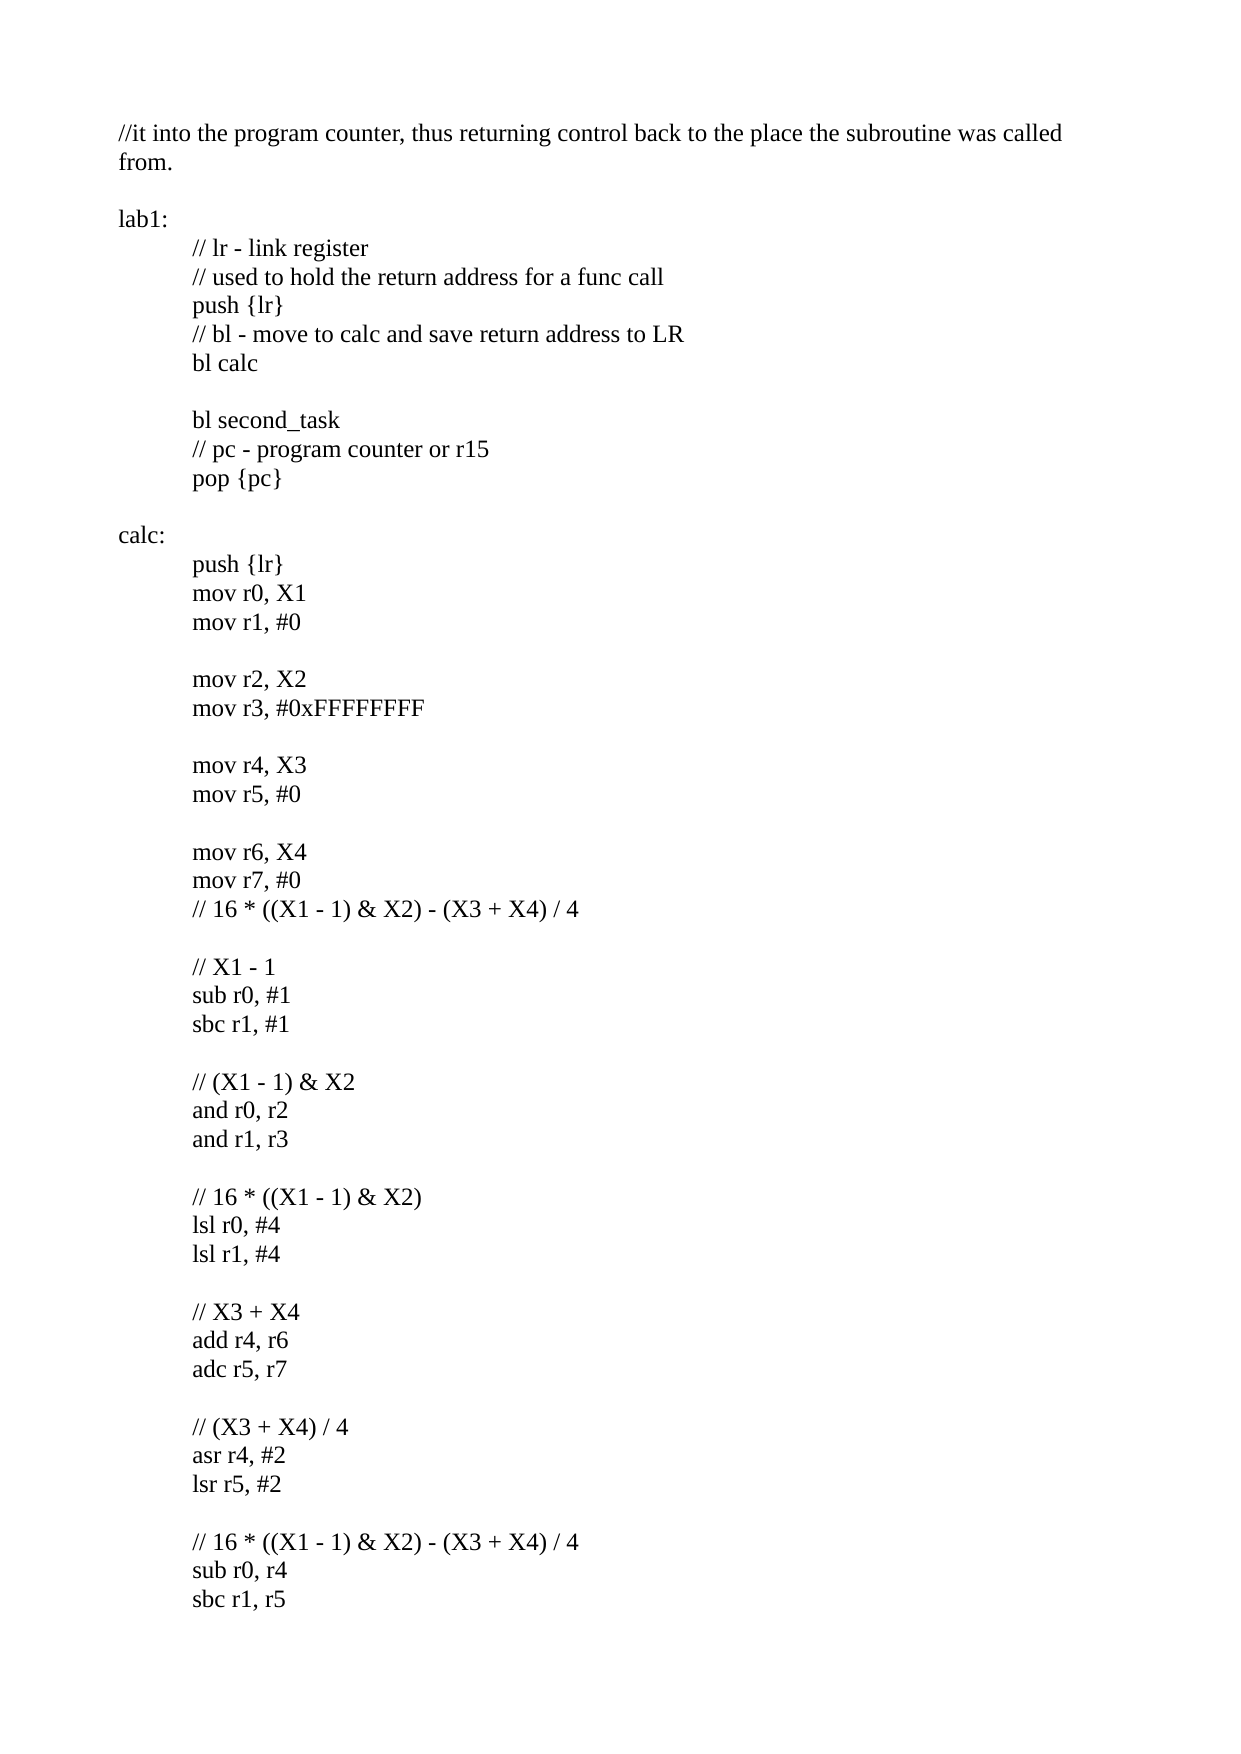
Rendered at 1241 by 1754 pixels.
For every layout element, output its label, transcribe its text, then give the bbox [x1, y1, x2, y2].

text push {lr} [118, 549, 1122, 578]
text lsl r1, #4 [118, 1239, 1122, 1268]
text bl calc [118, 348, 1122, 377]
text bl second_task [118, 406, 1122, 434]
text and r0, r2 [118, 1096, 1122, 1124]
text add r4, r6 [118, 1326, 1122, 1354]
text sbc r1, r5 [118, 1584, 1122, 1613]
text mov r3, #0xFFFFFFFF [118, 693, 1122, 722]
text // 16 * ((X1 - 1) & X2) - (X3 + X4) / 4 [118, 1527, 1122, 1556]
text mov r2, X2 [118, 664, 1122, 693]
text push {lr} [118, 291, 1122, 319]
text // X1 - 1 [118, 952, 1122, 981]
text mov r6, X4 [118, 837, 1122, 866]
text calc: [118, 521, 1122, 549]
text pop {pc} [118, 463, 1122, 492]
text and r1, r3 [118, 1124, 1122, 1153]
text lab1: [118, 204, 1122, 233]
text // 16 * ((X1 - 1) & X2) - (X3 + X4) / 4 [118, 894, 1122, 923]
text mov r4, X3 [118, 751, 1122, 779]
text // 16 * ((X1 - 1) & X2) [118, 1182, 1122, 1211]
text // used to hold the return address for a func call [118, 262, 1122, 291]
text adc r5, r7 [118, 1354, 1122, 1383]
text // pc - program counter or r15 [118, 434, 1122, 463]
text //it into the program counter, thus returning control back to the place the subroutine was called from. [118, 118, 1122, 176]
text asr r4, #2 [118, 1441, 1122, 1469]
text mov r0, X1 [118, 578, 1122, 607]
text mov r7, #0 [118, 866, 1122, 894]
text // (X3 + X4) / 4 [118, 1412, 1122, 1441]
text lsl r0, #4 [118, 1211, 1122, 1239]
text // (X1 - 1) & X2 [118, 1067, 1122, 1096]
text sub r0, #1 [118, 981, 1122, 1009]
text sbc r1, #1 [118, 1009, 1122, 1038]
text // X3 + X4 [118, 1297, 1122, 1326]
text mov r5, #0 [118, 779, 1122, 808]
text mov r1, #0 [118, 607, 1122, 636]
text lsr r5, #2 [118, 1469, 1122, 1498]
text sub r0, r4 [118, 1556, 1122, 1584]
text // lr - link register [118, 233, 1122, 262]
text // bl - move to calc and save return address to LR [118, 319, 1122, 348]
